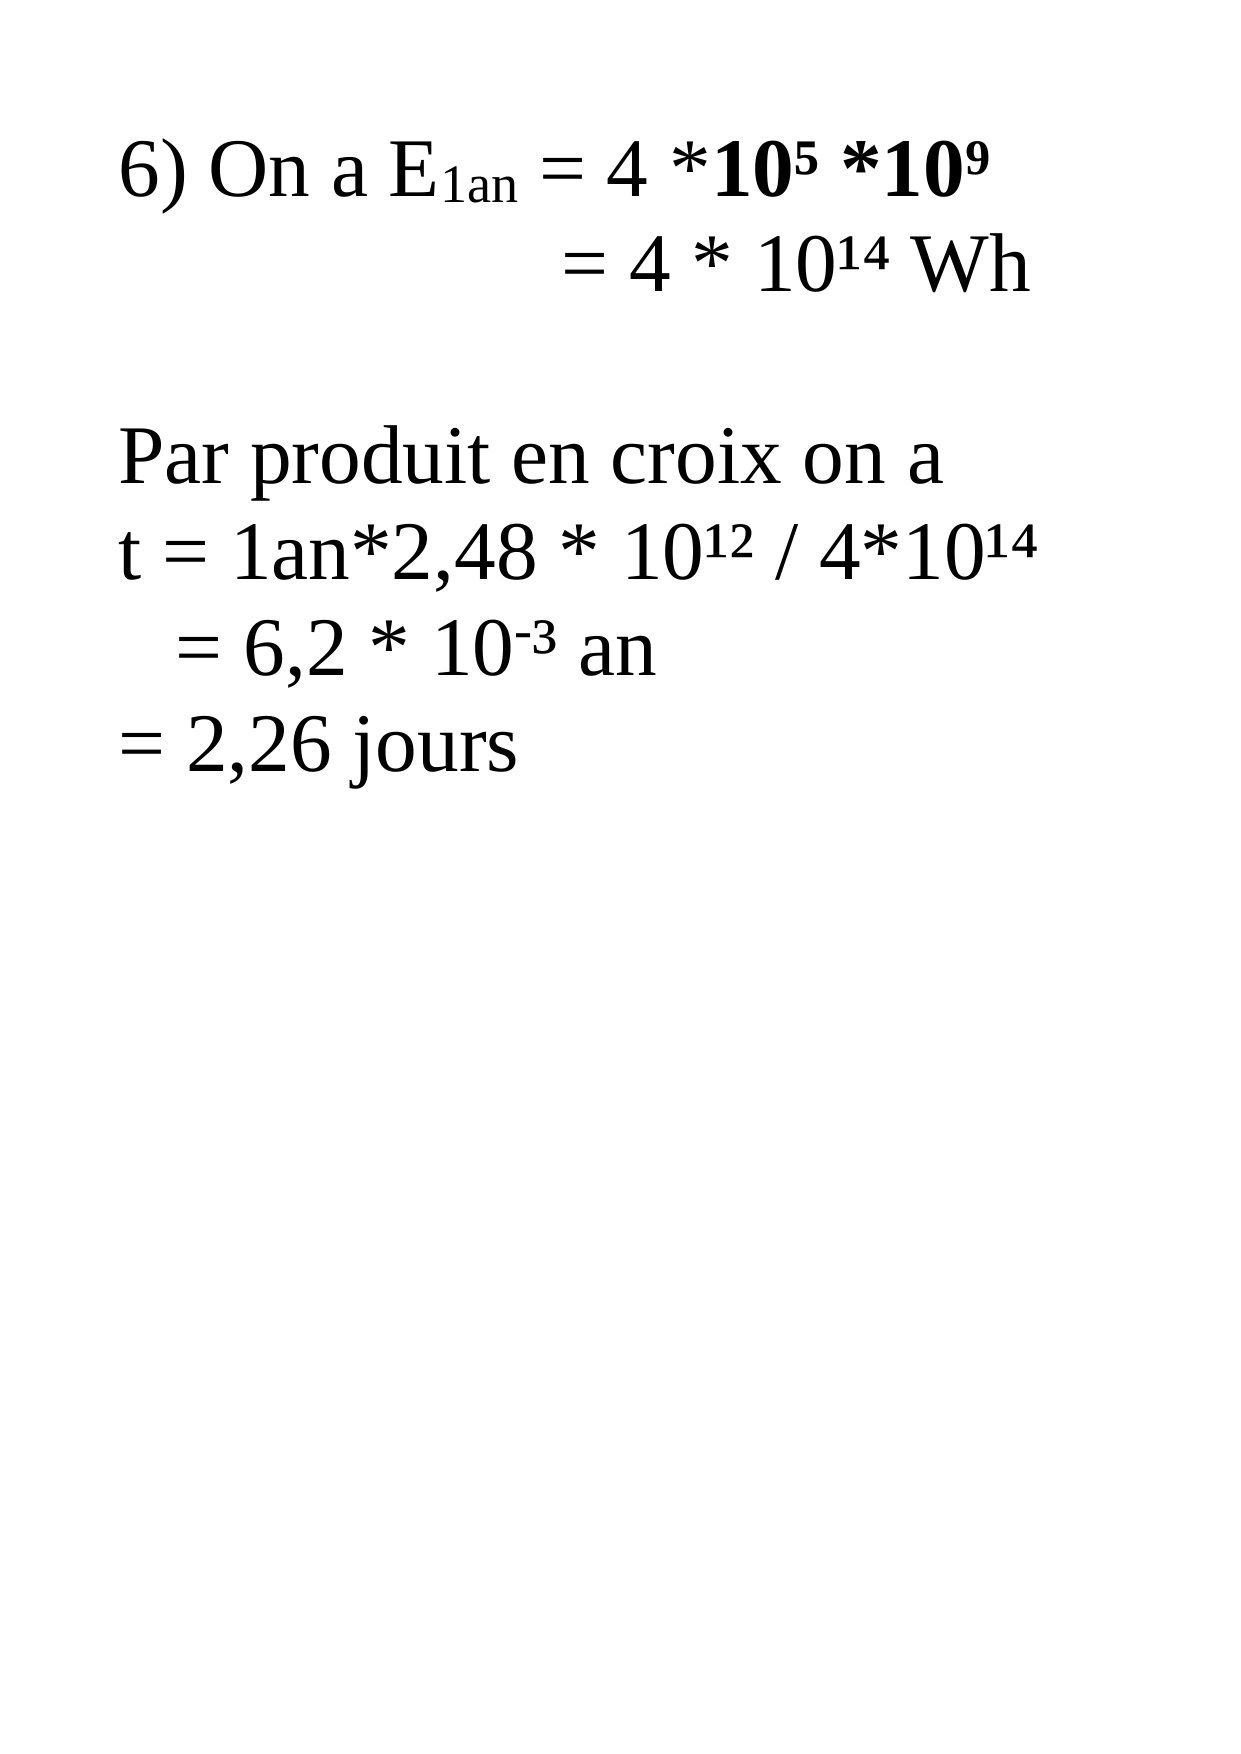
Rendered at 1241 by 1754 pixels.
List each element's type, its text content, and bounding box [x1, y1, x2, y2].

text t = 1an*2,48 * 10¹² / 4*10¹⁴ [118, 501, 1122, 597]
text 6) On a E1an = 4 *10⁵ *10⁹ [118, 118, 1122, 214]
text = 2,26 jours [118, 693, 1122, 789]
text = 6,2 * 10-³ an [176, 597, 1122, 693]
text Par produit en croix on a [118, 406, 1122, 501]
text = 4 * 10¹⁴ Wh [118, 214, 1122, 310]
